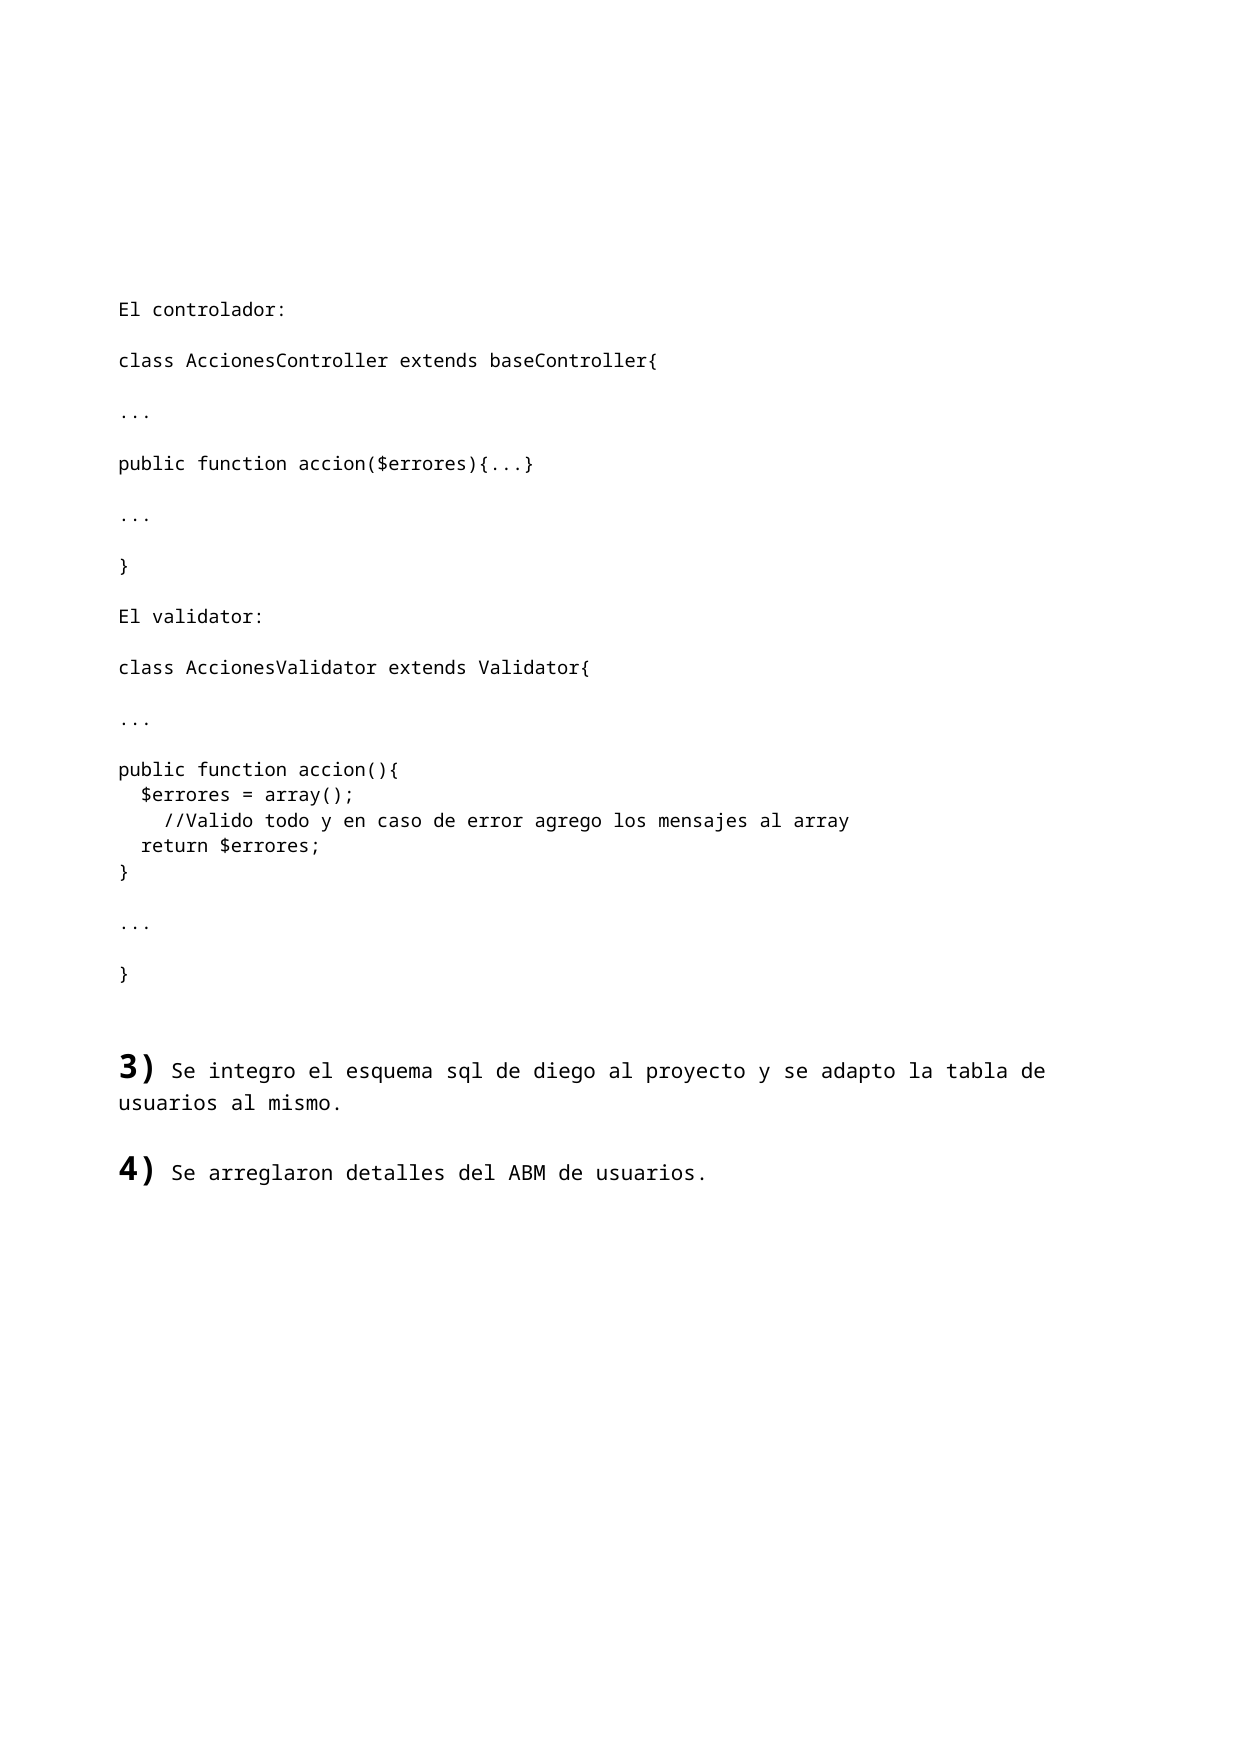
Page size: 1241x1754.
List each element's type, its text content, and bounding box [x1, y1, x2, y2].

text $errores = array(); [118, 782, 1122, 807]
text 3) Se integro el esquema sql de diego al proyecto y se adapto la tabla de usuarios al mismo. [118, 1043, 1122, 1117]
text public function accion($errores){...} [118, 450, 1122, 475]
text El validator: [118, 603, 1122, 628]
text class AccionesController extends baseController{ [118, 348, 1122, 373]
text El controlador: [118, 297, 1122, 322]
text ... [118, 705, 1122, 731]
text } [118, 960, 1122, 986]
text ... [118, 399, 1122, 424]
text return $errores; [118, 833, 1122, 858]
text 4) Se arreglaron detalles del ABM de usuarios. [118, 1145, 1122, 1190]
text //Valido todo y en caso de error agrego los mensajes al array [118, 807, 1122, 833]
text } [118, 552, 1122, 577]
text public function accion(){ [118, 756, 1122, 782]
text ... [118, 501, 1122, 526]
text class AccionesValidator extends Validator{ [118, 654, 1122, 679]
text } [118, 858, 1122, 884]
text ... [118, 909, 1122, 935]
